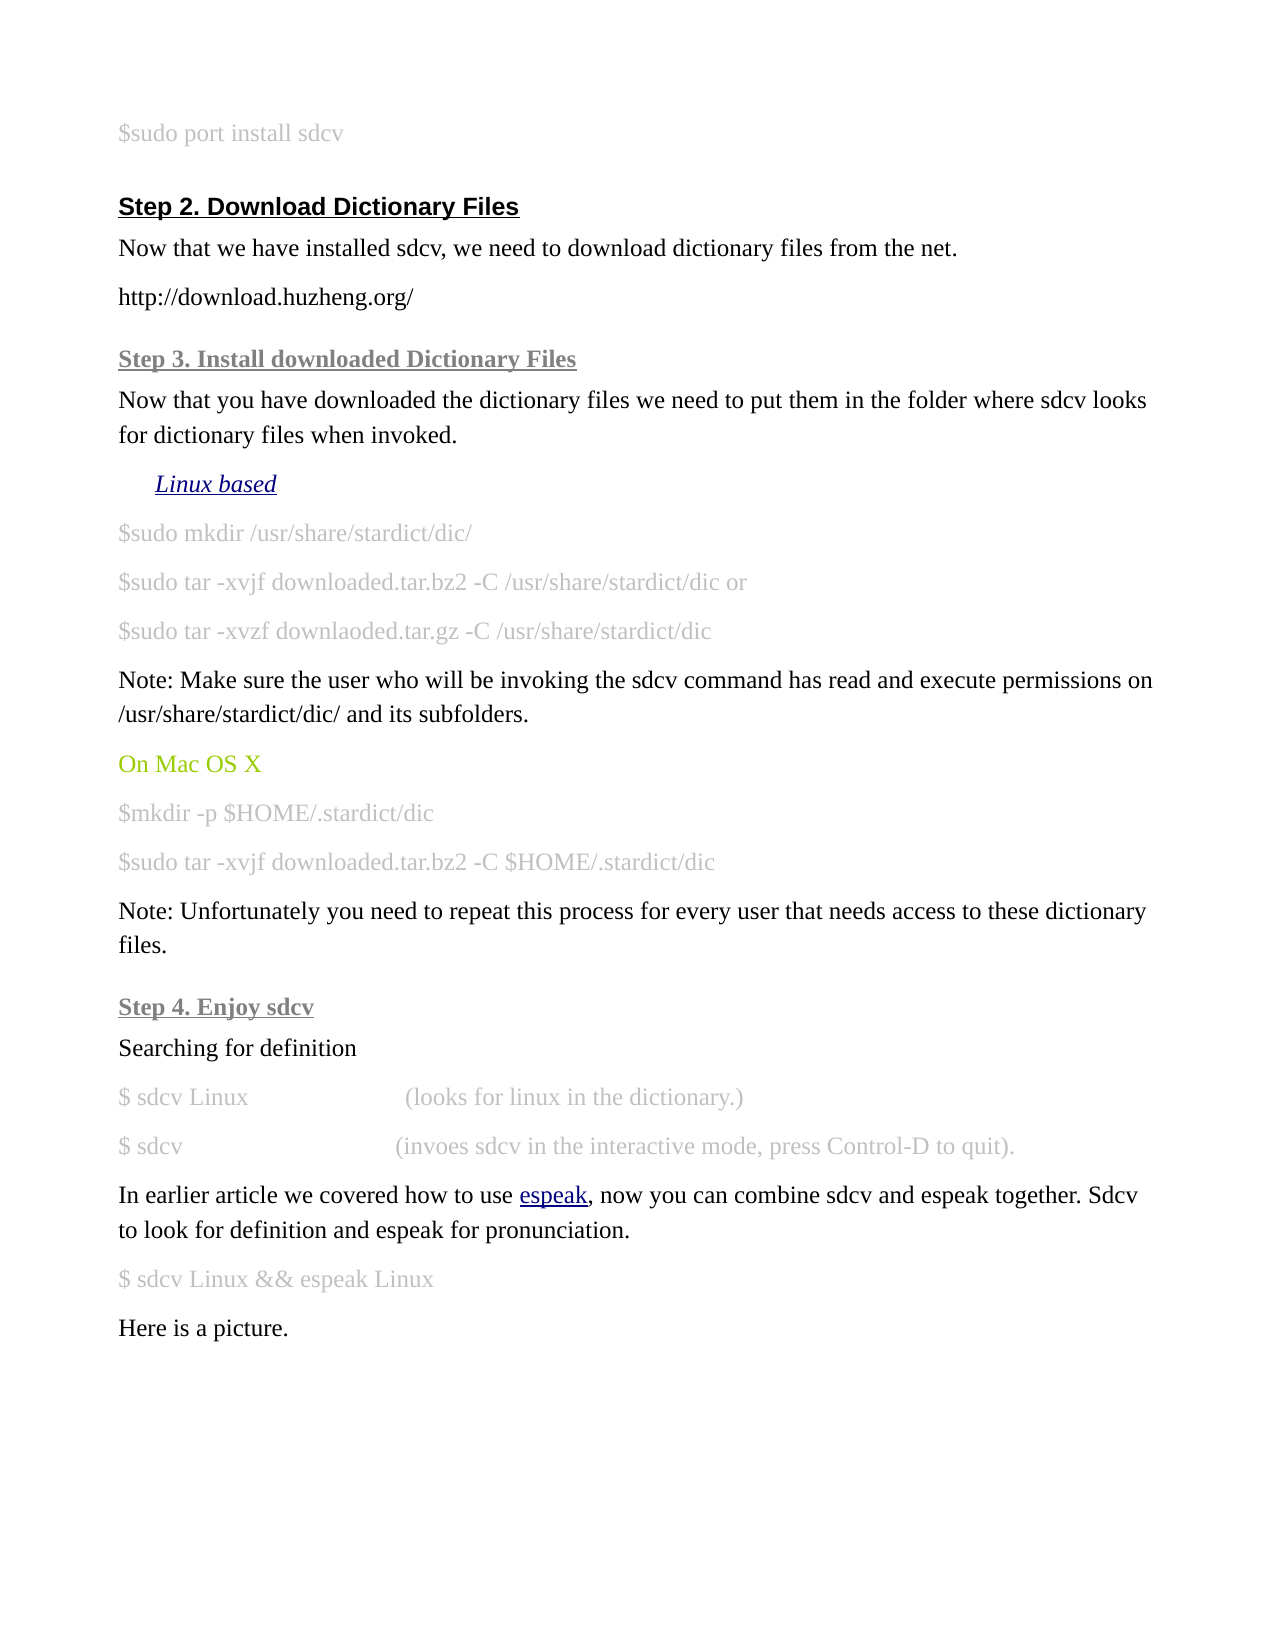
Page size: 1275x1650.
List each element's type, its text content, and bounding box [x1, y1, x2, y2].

subtitle Step 4. Enjoy sdcv [118, 992, 1157, 1021]
text $ sdcv Linux && espeak Linux [118, 1264, 1157, 1293]
text Note: Unfortunately you need to repeat this process for every user that needs access to these dictionary files. [118, 896, 1157, 959]
subtitle Step 2. Download Dictionary Files [118, 192, 1157, 221]
text On Linux based systems do the following [118, 469, 1157, 498]
text Here is a picture. [118, 1313, 1157, 1342]
text Note: Make sure the user who will be invoking the sdcv command has read and execute permissions on /usr/share/stardict/dic/ and its subfolders. [118, 665, 1157, 728]
text $sudo tar -xvjf downloaded.tar.bz2 -C /usr/share/stardict/dic or [118, 567, 1157, 596]
text On Mac OS X [118, 749, 1157, 777]
text Now that we have installed sdcv, we need to download dictionary files from the net. [118, 233, 1157, 262]
text $ sdcv Linux (looks for linux in the dictionary.) [118, 1082, 1157, 1111]
text http://download.huzheng.org/ [118, 282, 1157, 311]
text In earlier article we covered how to use espeak, now you can combine sdcv and espeak together. Sdcv to look for definition and espeak for pronunciation. [118, 1180, 1157, 1243]
text $mkdir -p $HOME/.stardict/dic [118, 798, 1157, 826]
text $sudo tar -xvjf downloaded.tar.bz2 -C $HOME/.stardict/dic [118, 847, 1157, 876]
subtitle Step 3. Install downloaded Dictionary Files [118, 344, 1157, 373]
text $sudo mkdir /usr/share/stardict/dic/ [118, 518, 1157, 547]
text $ sdcv (invoes sdcv in the interactive mode, press Control-D to quit). [118, 1131, 1157, 1160]
text $sudo tar -xvzf downlaoded.tar.gz -C /usr/share/stardict/dic [118, 616, 1157, 645]
text Now that you have downloaded the dictionary files we need to put them in the folder where sdcv looks for dictionary files when invoked. [118, 385, 1157, 448]
text $sudo port install sdcv [118, 118, 1157, 147]
text Searching for definition [118, 1033, 1157, 1062]
